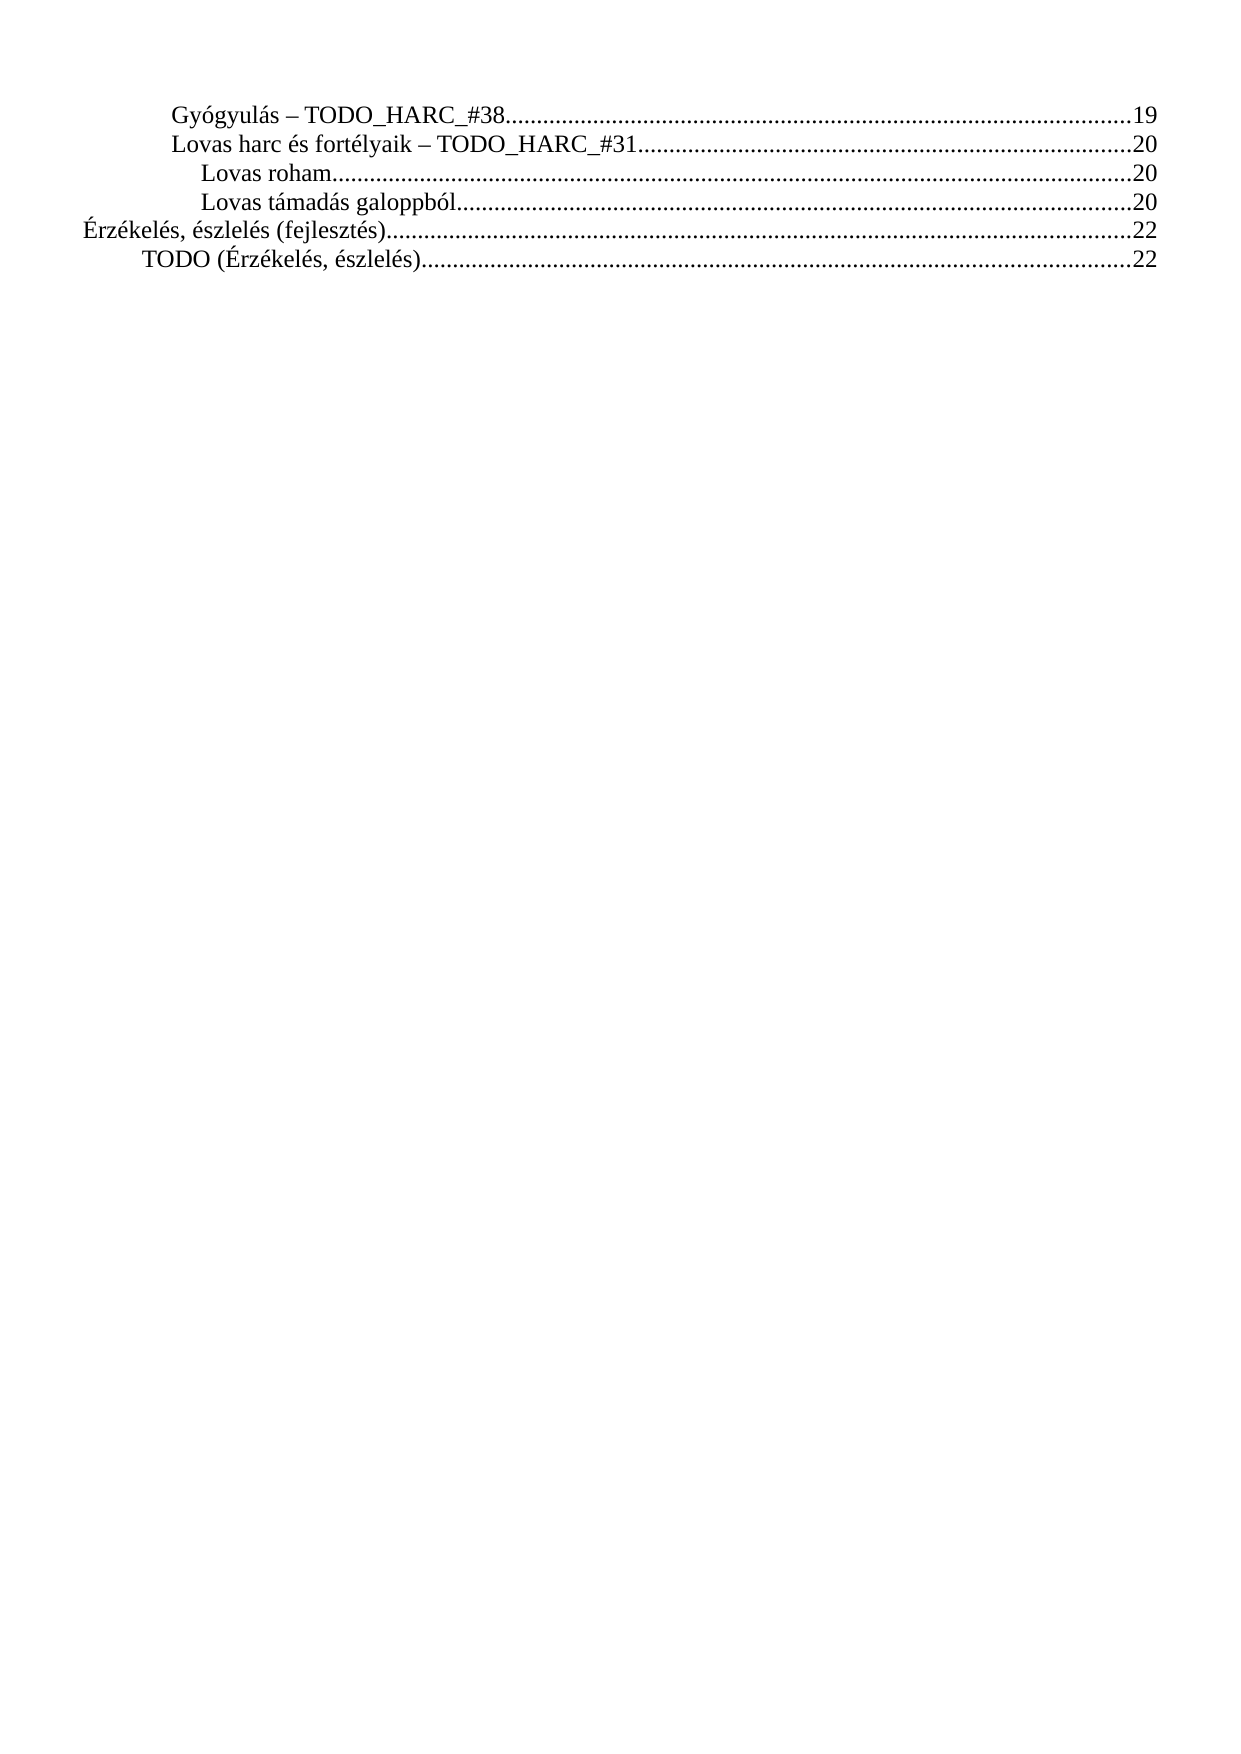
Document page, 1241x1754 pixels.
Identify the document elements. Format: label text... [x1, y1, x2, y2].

text Lovas támadás galoppból 20 [201, 187, 1157, 215]
text Lovas harc és fortélyaik – TODO_HARC_#31. 20 [171, 129, 1157, 158]
text TODO (Érzékelés, észlelés) 22 [142, 244, 1157, 273]
text Érzékelés, észlelés (fejlesztés) 22 [83, 215, 1157, 244]
text Lovas roham 20 [201, 158, 1157, 187]
text Gyógyulás – TODO_HARC_#38. 19 [171, 100, 1157, 129]
